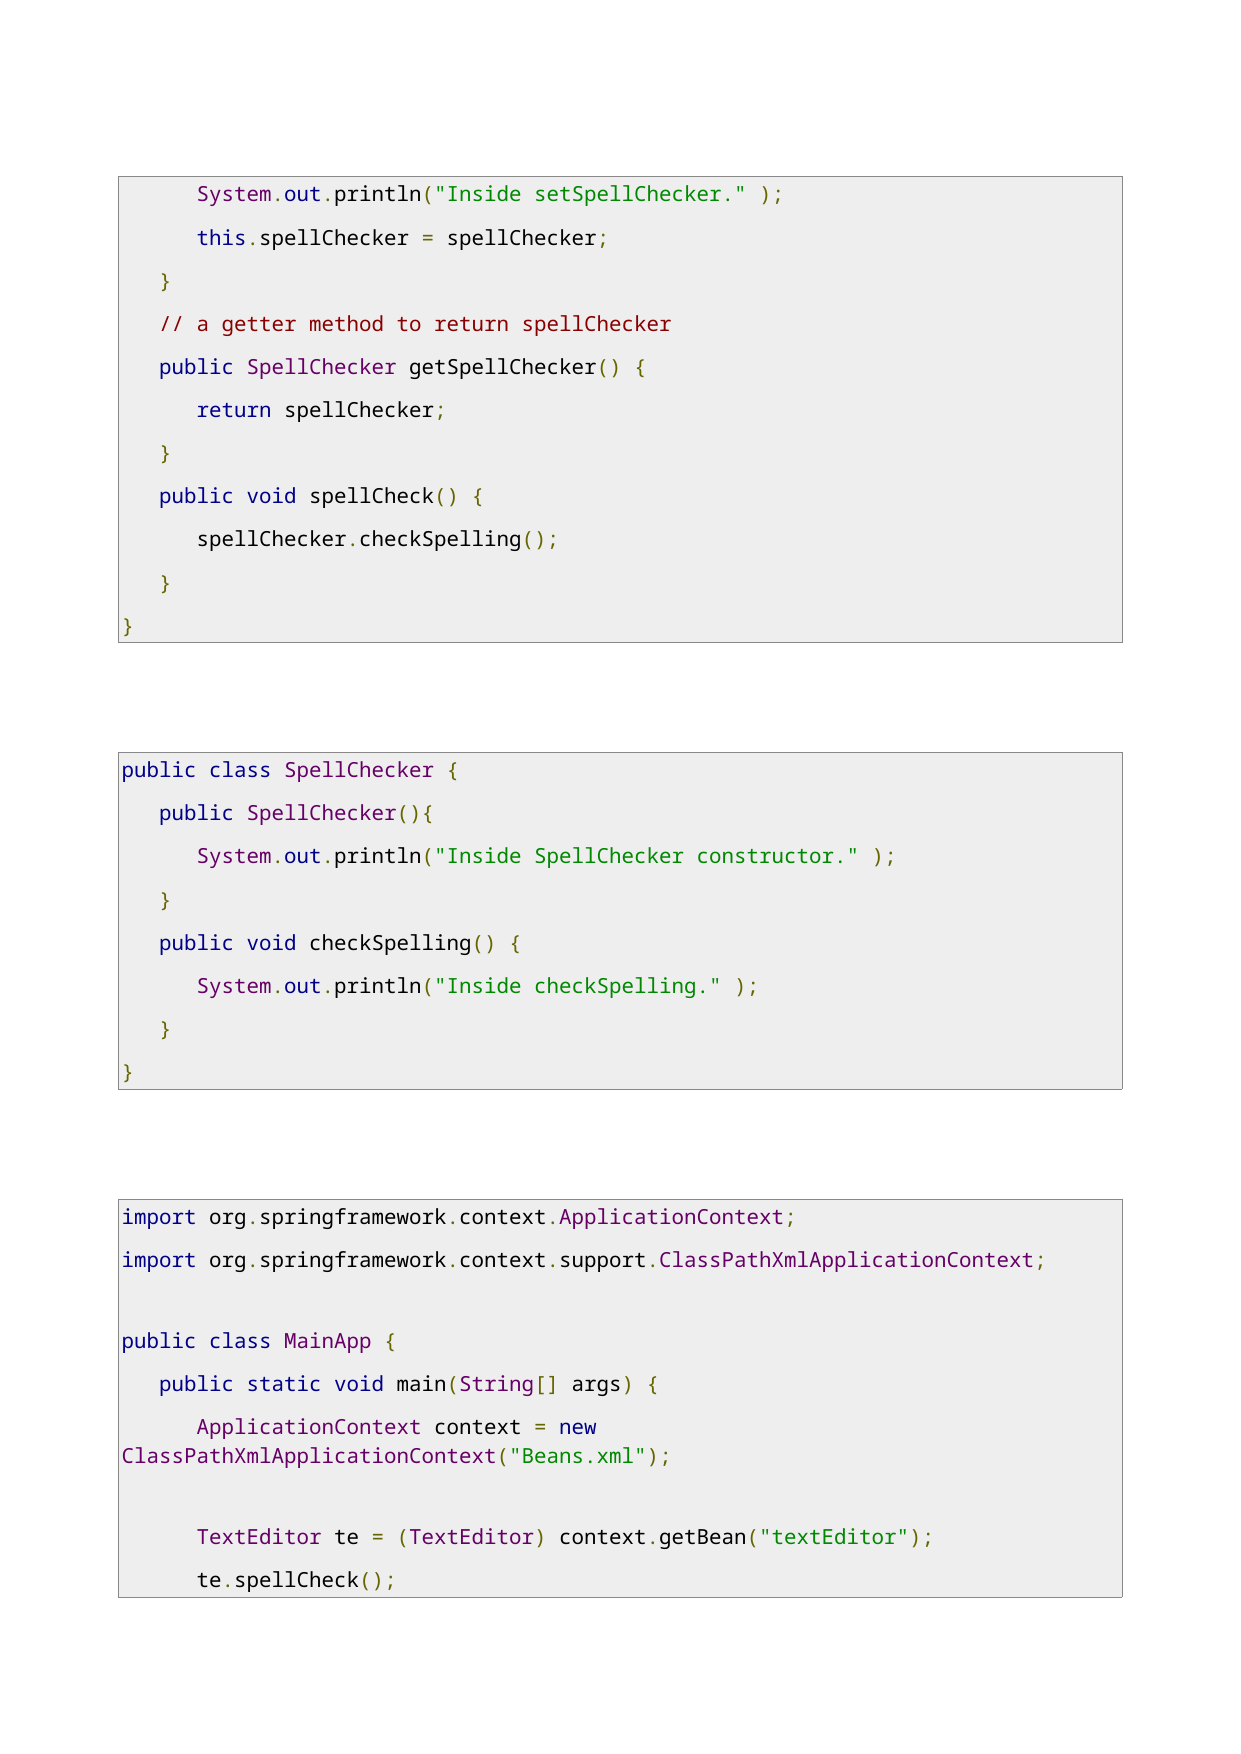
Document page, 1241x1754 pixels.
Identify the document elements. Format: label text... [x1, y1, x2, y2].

text import org.springframework.context.ApplicationContext; [119, 1200, 1122, 1230]
text import org.springframework.context.support.ClassPathXmlApplicationContext; [119, 1242, 1122, 1273]
text } [119, 882, 1122, 913]
text spellChecker.checkSpelling(); [119, 521, 1122, 553]
text } [119, 1011, 1122, 1043]
text // a getter method to return spellChecker [119, 306, 1122, 337]
text } [119, 1054, 1122, 1089]
text public static void main(String[] args) { [119, 1366, 1122, 1398]
text TextEditor te = (TextEditor) context.getBean("textEditor"); [119, 1519, 1122, 1551]
text this.spellChecker = spellChecker; [119, 219, 1122, 251]
text System.out.println("Inside setSpellChecker." ); [119, 177, 1122, 208]
text } [119, 608, 1122, 642]
text public SpellChecker getSpellChecker() { [119, 349, 1122, 381]
text public void checkSpelling() { [119, 925, 1122, 956]
text System.out.println("Inside SpellChecker constructor." ); [119, 838, 1122, 870]
text te.spellCheck(); [119, 1562, 1122, 1597]
text } [119, 435, 1122, 467]
text return spellChecker; [119, 392, 1122, 424]
text } [119, 564, 1122, 596]
text public SpellChecker(){ [119, 795, 1122, 827]
text public void spellCheck() { [119, 478, 1122, 510]
text } [119, 263, 1122, 294]
text System.out.println("Inside checkSpelling." ); [119, 968, 1122, 999]
text public class SpellChecker { [119, 753, 1122, 784]
text public class MainApp { [119, 1323, 1122, 1355]
text ApplicationContext context = new ClassPathXmlApplicationContext("Beans.xml"); [119, 1409, 1122, 1469]
